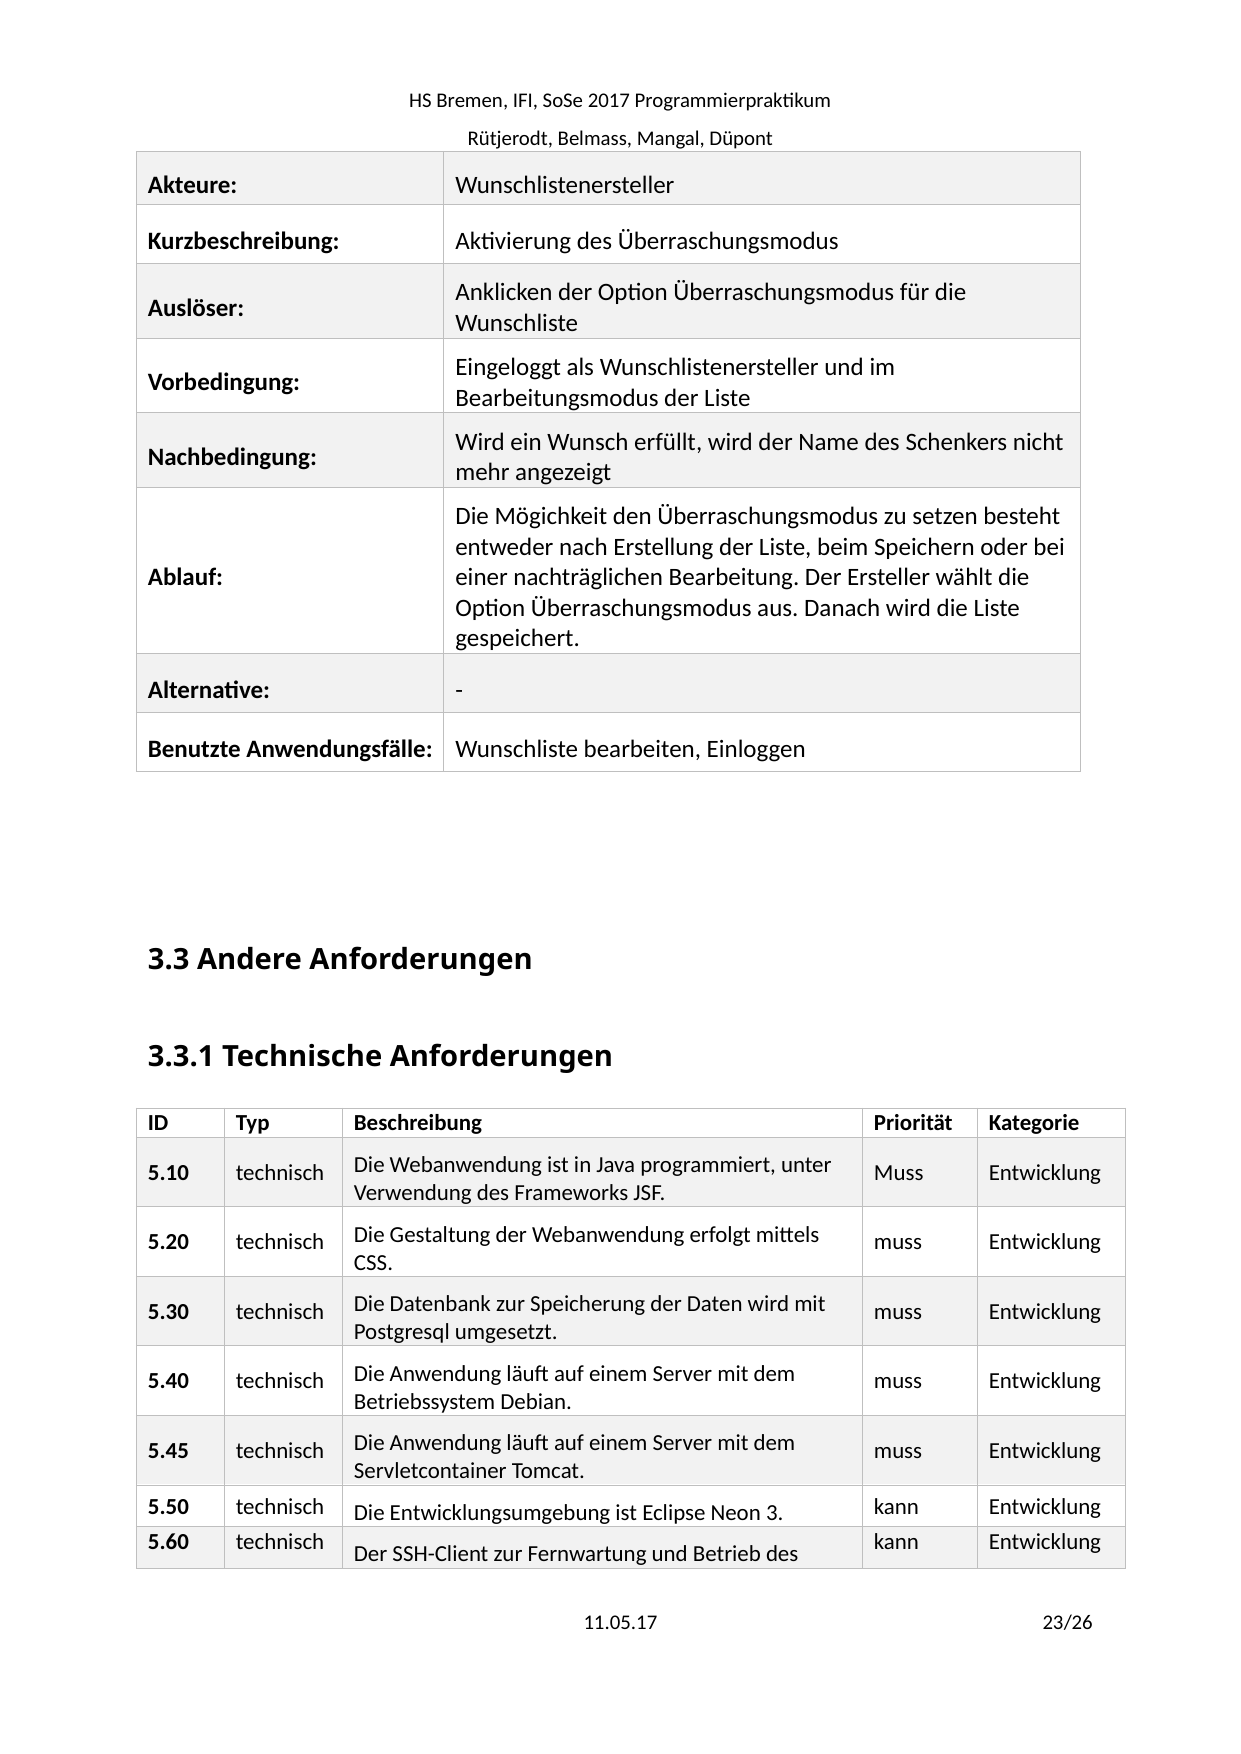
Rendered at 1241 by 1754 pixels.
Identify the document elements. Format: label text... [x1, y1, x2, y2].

subtitle 3.3 Andere Anforderungen [148, 938, 1093, 978]
table_cell Die Datenbank zur Speicherung der Daten wird mit Postgresql umgesetzt. [343, 1277, 862, 1345]
table_header ID [137, 1109, 224, 1137]
table_cell technisch [225, 1138, 342, 1206]
table_header Beschreibung [343, 1109, 862, 1137]
table_cell kann [863, 1486, 977, 1526]
subtitle 3.3.1 Technische Anforderungen [148, 1036, 1093, 1075]
table_cell technisch [225, 1527, 342, 1568]
table_cell Anklicken der Option Überraschungsmodus für die Wunschliste [444, 264, 1080, 338]
table_cell muss [863, 1346, 977, 1415]
table_cell technisch [225, 1346, 342, 1415]
table_cell Die Gestaltung der Webanwendung erfolgt mittels CSS. [343, 1207, 862, 1276]
table_cell Benutzte Anwendungsfälle: [137, 713, 443, 771]
table_cell 5.40 [137, 1346, 224, 1415]
table_cell Aktivierung des Überraschungsmodus [444, 205, 1080, 263]
table_cell 5.50 [137, 1486, 224, 1526]
table_cell Entwicklung [978, 1346, 1125, 1415]
table_cell Die Mögichkeit den Überraschungsmodus zu setzen besteht entweder nach Erstellung der Liste, beim Speichern oder bei einer nachträglichen Bearbeitung. Der Ersteller wählt die Option Überraschungsmodus aus. Danach wird die Liste gespeichert. [444, 488, 1080, 653]
table_cell Entwicklung [978, 1416, 1125, 1484]
table_cell muss [863, 1277, 977, 1345]
table_cell Wunschliste bearbeiten, Einloggen [444, 713, 1080, 771]
table_cell technisch [225, 1416, 342, 1484]
table_cell Auslöser: [137, 264, 443, 338]
table_cell 5.60 [137, 1527, 224, 1568]
table_cell muss [863, 1207, 977, 1276]
table_cell technisch [225, 1207, 342, 1276]
table_cell technisch [225, 1277, 342, 1345]
table_cell Entwicklung [978, 1527, 1125, 1568]
table_cell 5.30 [137, 1277, 224, 1345]
table_cell 5.45 [137, 1416, 224, 1484]
table_header Typ [225, 1109, 342, 1137]
table_cell Die Entwicklungsumgebung ist Eclipse Neon 3. [343, 1486, 862, 1526]
table_cell Wunschlistenersteller [444, 152, 1080, 204]
table_cell Nachbedingung: [137, 413, 443, 487]
table_header Priorität [863, 1109, 977, 1137]
table_cell Die Anwendung läuft auf einem Server mit dem Betriebssystem Debian. [343, 1346, 862, 1415]
table_cell Entwicklung [978, 1486, 1125, 1526]
table_cell Die Anwendung läuft auf einem Server mit dem Servletcontainer Tomcat. [343, 1416, 862, 1484]
table_cell Akteure: [137, 152, 443, 204]
table_cell kann [863, 1527, 977, 1568]
table_cell 5.10 [137, 1138, 224, 1206]
table_cell muss [863, 1416, 977, 1484]
table_cell Wird ein Wunsch erfüllt, wird der Name des Schenkers nicht mehr angezeigt [444, 413, 1080, 487]
table_cell Entwicklung [978, 1138, 1125, 1206]
table_cell 5.20 [137, 1207, 224, 1276]
table_cell Entwicklung [978, 1277, 1125, 1345]
table_header Kategorie [978, 1109, 1125, 1137]
table_cell Eingeloggt als Wunschlistenersteller und im Bearbeitungsmodus der Liste [444, 339, 1080, 412]
table_cell - [444, 654, 1080, 712]
table_cell Entwicklung [978, 1207, 1125, 1276]
table_cell Ablauf: [137, 488, 443, 653]
table_cell Kurzbeschreibung: [137, 205, 443, 263]
table_cell technisch [225, 1486, 342, 1526]
table_cell Vorbedingung: [137, 339, 443, 412]
table_cell Alternative: [137, 654, 443, 712]
table_cell Die Webanwendung ist in Java programmiert, unter Verwendung des Frameworks JSF. [343, 1138, 862, 1206]
table_cell Muss [863, 1138, 977, 1206]
table_cell Der SSH-Client zur Fernwartung und Betrieb des [343, 1527, 862, 1568]
